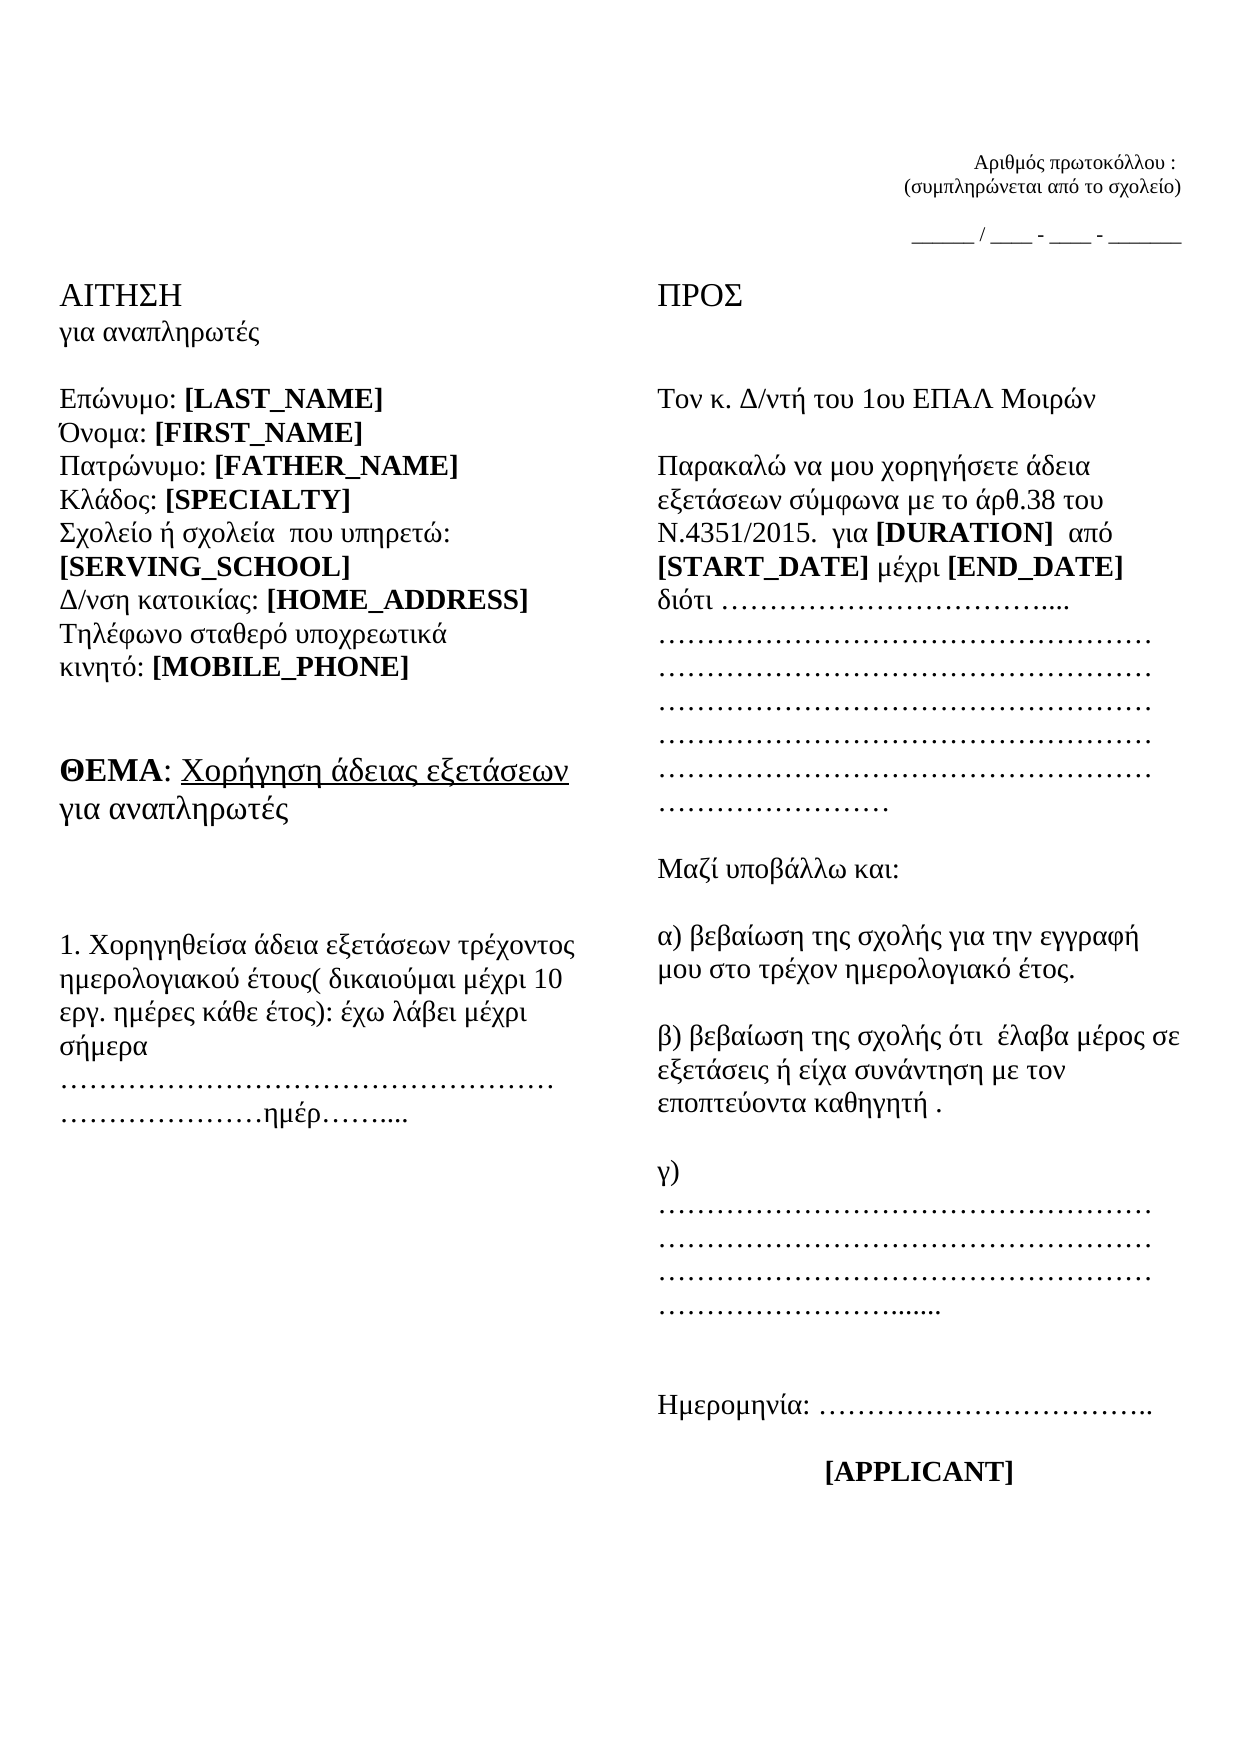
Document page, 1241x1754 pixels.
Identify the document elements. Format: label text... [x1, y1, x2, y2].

text Τον κ. Δ/ντή του 1ου ΕΠΑΛ Μοιρών [657, 381, 1181, 415]
text Τηλέφωνο σταθερό υποχρεωτικά [59, 616, 583, 649]
text β) βεβαίωση της σχολής ότι έλαβα μέρος σε εξετάσεις ή είχα συνάντηση με τον εποπτεύοντα καθηγητή . [657, 1018, 1181, 1119]
text 1. Χορηγηθείσα άδεια εξετάσεων τρέχοντος ημερολογιακού έτους( δικαιούμαι μέχρι 10 εργ. ημέρες κάθε έτος): έχω λάβει μέχρι σήμερα ………………………………………………………………ημέρ…….... [59, 927, 583, 1129]
text α) βεβαίωση της σχολής για την εγγραφή μου στο τρέχον ημερολογιακό έτος. [657, 918, 1181, 985]
text ΘΕΜΑ: Χορήγηση άδειας εξετάσεων για αναπληρωτές [59, 750, 583, 827]
text Επώνυμο: [LAST_NAME] [59, 381, 583, 415]
text [APPLICANT] [657, 1454, 1181, 1488]
text Όνομα: [FIRST_NAME] [59, 415, 583, 448]
text Δ/νση κατοικίας: [HOME_ADDRESS] [59, 582, 583, 616]
text ΠΡΟΣ [657, 276, 1181, 314]
text Κλάδος: [SPECIALTY] [59, 482, 583, 515]
text ΑΙΤΗΣΗ [59, 276, 583, 314]
text γ)……………………………………………………………………………………………………………………………………………………………....... [657, 1153, 1181, 1320]
text ……………………………………………………………………………………………………………………………………………………………………………………………………………………………………………………… [657, 616, 1181, 817]
text Ημερομηνία: …………………………….. [657, 1387, 1181, 1421]
text Πατρώνυμο: [FATHER_NAME] [59, 448, 583, 482]
text Σχολείο ή σχολεία που υπηρετώ: [SERVING_SCHOOL] [59, 515, 583, 582]
text για αναπληρωτές [59, 314, 583, 348]
text Παρακαλώ να μου χορηγήσετε άδεια εξετάσεων σύμφωνα με το άρθ.38 του N.4351/2015. για [DURATION] από [START_DATE] μέχρι [END_DATE] διότι …………………………….... [657, 448, 1181, 616]
text Μαζί υποβάλλω και: [657, 851, 1181, 884]
text κινητό: [MOBILE_PHONE] [59, 649, 583, 683]
